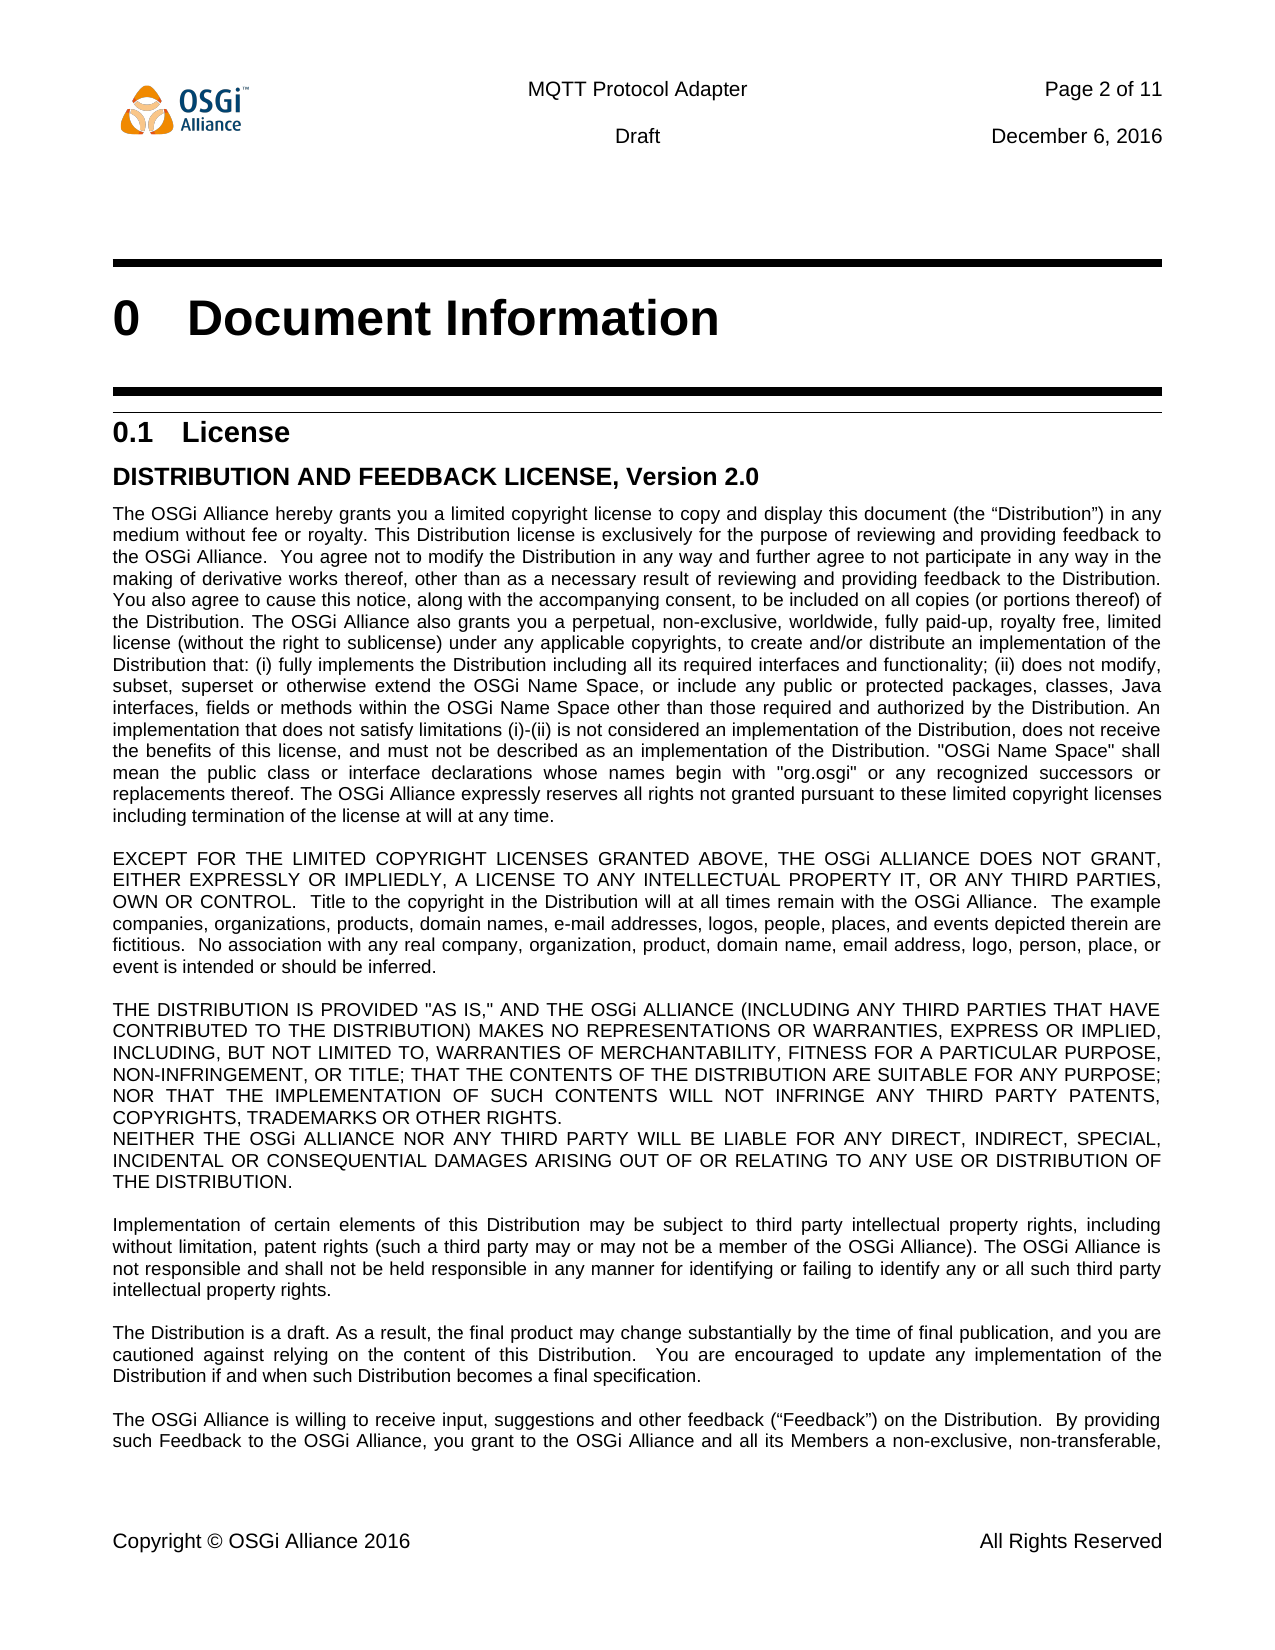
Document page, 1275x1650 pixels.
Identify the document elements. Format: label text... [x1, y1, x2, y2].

text The OSGi Alliance is willing to receive input, suggestions and other feedback (“Feedback”) on the Distribution. By providing such Feedback to the OSGi Alliance, you grant to the OSGi Alliance and all its Members a non-exclusive, non-transferable, [112, 1408, 1162, 1451]
text DISTRIBUTION AND FEEDBACK LICENSE, Version 2.0 [112, 461, 1162, 490]
text THE DISTRIBUTION IS PROVIDED "AS IS," AND THE OSGi ALLIANCE (INCLUDING ANY THIRD PARTIES THAT HAVE CONTRIBUTED TO THE DISTRIBUTION) MAKES NO REPRESENTATIONS OR WARRANTIES, EXPRESS OR IMPLIED, INCLUDING, BUT NOT LIMITED TO, WARRANTIES OF MERCHANTABILITY, FITNESS FOR A PARTICULAR PURPOSE, NON-INFRINGEMENT, OR TITLE; THAT THE CONTENTS OF THE DISTRIBUTION ARE SUITABLE FOR ANY PURPOSE; NOR THAT THE IMPLEMENTATION OF SUCH CONTENTS WILL NOT INFRINGE ANY THIRD PARTY PATENTS, COPYRIGHTS, TRADEMARKS OR OTHER RIGHTS. [112, 999, 1162, 1128]
text The Distribution is a draft. As a result, the final product may change substantially by the time of final publication, and you are cautioned against relying on the content of this Distribution. You are encouraged to update any implementation of the Distribution if and when such Distribution becomes a final specification. [112, 1322, 1162, 1387]
text NEITHER THE OSGi ALLIANCE NOR ANY THIRD PARTY WILL BE LIABLE FOR ANY DIRECT, INDIRECT, SPECIAL, INCIDENTAL OR CONSEQUENTIAL DAMAGES ARISING OUT OF OR RELATING TO ANY USE OR DISTRIBUTION OF THE DISTRIBUTION. [112, 1128, 1162, 1193]
subtitle Document Information [112, 260, 1162, 396]
subtitle License [112, 413, 1162, 449]
picture [113, 78, 257, 142]
text EXCEPT FOR THE LIMITED COPYRIGHT LICENSES GRANTED ABOVE, THE OSGi ALLIANCE DOES NOT GRANT, EITHER EXPRESSLY OR IMPLIEDLY, A LICENSE TO ANY INTELLECTUAL PROPERTY IT, OR ANY THIRD PARTIES, OWN OR CONTROL. Title to the copyright in the Distribution will at all times remain with the OSGi Alliance. The example companies, organizations, products, domain names, e-mail addresses, logos, people, places, and events depicted therein are fictitious. No association with any real company, organization, product, domain name, email address, logo, person, place, or event is intended or should be inferred. [112, 848, 1162, 977]
text The OSGi Alliance hereby grants you a limited copyright license to copy and display this document (the “Distribution”) in any medium without fee or royalty. This Distribution license is exclusively for the purpose of reviewing and providing feedback to the OSGi Alliance. You agree not to modify the Distribution in any way and further agree to not participate in any way in the making of derivative works thereof, other than as a necessary result of reviewing and providing feedback to the Distribution. You also agree to cause this notice, along with the accompanying consent, to be included on all copies (or portions thereof) of the Distribution. The OSGi Alliance also grants you a perpetual, non-exclusive, worldwide, fully paid-up, royalty free, limited license (without the right to sublicense) under any applicable copyrights, to create and/or distribute an implementation of the Distribution that: (i) fully implements the Distribution including all its required interfaces and functionality; (ii) does not modify, subset, superset or otherwise extend the OSGi Name Space, or include any public or protected packages, classes, Java interfaces, fields or methods within the OSGi Name Space other than those required and authorized by the Distribution. An implementation that does not satisfy limitations (i)-(ii) is not considered an implementation of the Distribution, does not receive the benefits of this license, and must not be described as an implementation of the Distribution. "OSGi Name Space" shall mean the public class or interface declarations whose names begin with "org.osgi" or any recognized successors or replacements thereof. The OSGi Alliance expressly reserves all rights not granted pursuant to these limited copyright licenses including termination of the license at will at any time. [112, 503, 1162, 826]
text Implementation of certain elements of this Distribution may be subject to third party intellectual property rights, including without limitation, patent rights (such a third party may or may not be a member of the OSGi Alliance). The OSGi Alliance is not responsible and shall not be held responsible in any manner for identifying or failing to identify any or all such third party intellectual property rights. [112, 1214, 1162, 1301]
